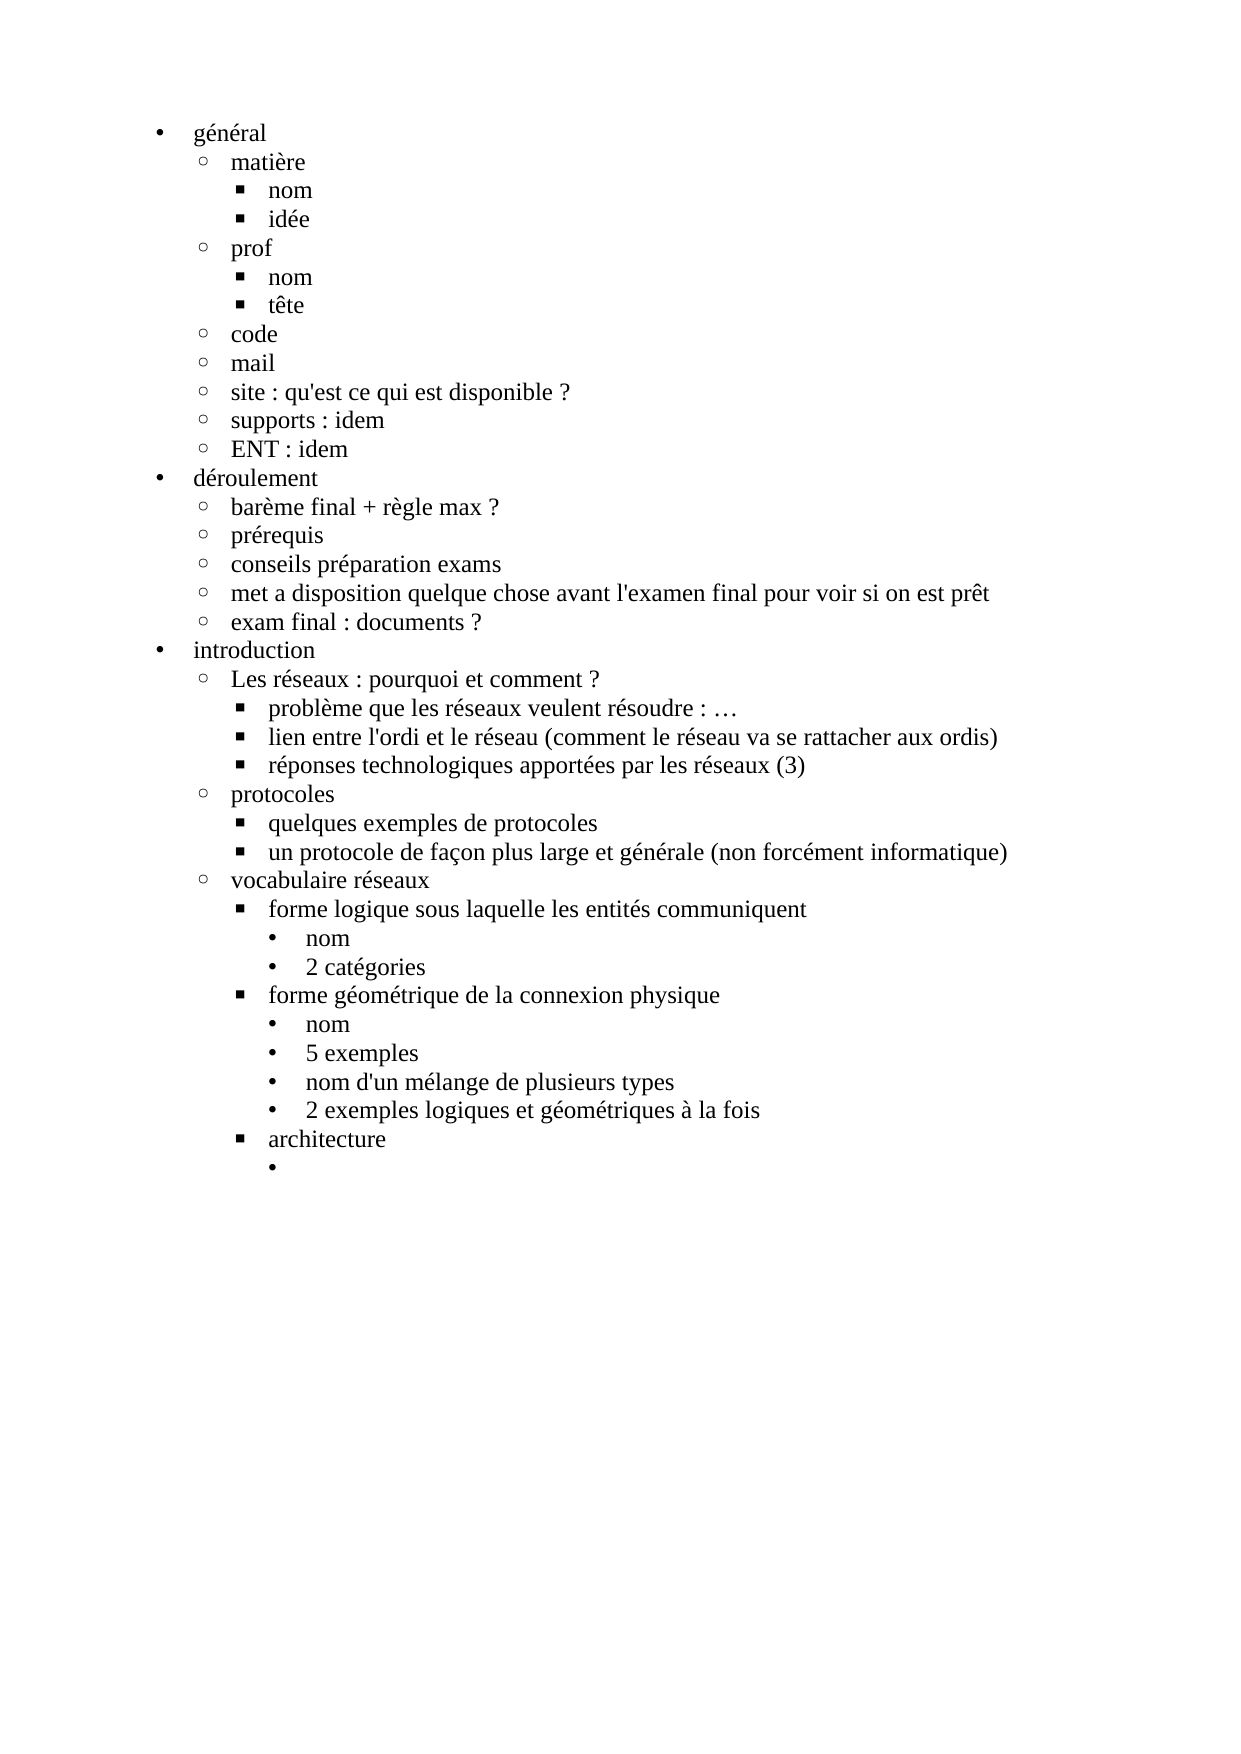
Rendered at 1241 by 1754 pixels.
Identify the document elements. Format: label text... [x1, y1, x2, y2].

list nom [231, 262, 1122, 291]
list 5 exemples [268, 1038, 1122, 1067]
list forme logique sous laquelle les entités communiquent [231, 894, 1122, 923]
list code [193, 319, 1122, 348]
list déroulement [156, 463, 1122, 492]
list supports : idem [193, 406, 1122, 434]
list général [156, 118, 1122, 147]
list nom [268, 1009, 1122, 1038]
list problème que les réseaux veulent résoudre : … [231, 693, 1122, 722]
list quelques exemples de protocoles [231, 808, 1122, 837]
list introduction [156, 636, 1122, 664]
list tête [231, 291, 1122, 319]
list réponses technologiques apportées par les réseaux (3) [231, 751, 1122, 779]
list nom d'un mélange de plusieurs types [268, 1067, 1122, 1096]
list architecture [231, 1124, 1122, 1153]
list barème final + règle max ? [193, 492, 1122, 521]
list 2 catégories [268, 952, 1122, 981]
list forme géométrique de la connexion physique [231, 981, 1122, 1009]
list protocoles [193, 779, 1122, 808]
list nom [268, 923, 1122, 952]
list site : qu'est ce qui est disponible ? [193, 377, 1122, 406]
list prérequis [193, 521, 1122, 549]
list vocabulaire réseaux [193, 866, 1122, 894]
list 2 exemples logiques et géométriques à la fois [268, 1096, 1122, 1124]
list ENT : idem [193, 434, 1122, 463]
list un protocole de façon plus large et générale (non forcément informatique) [231, 837, 1122, 866]
list exam final : documents ? [193, 607, 1122, 636]
list conseils préparation exams [193, 549, 1122, 578]
list nom [231, 176, 1122, 204]
list mail [193, 348, 1122, 377]
list idée [231, 204, 1122, 233]
list Les réseaux : pourquoi et comment ? [193, 664, 1122, 693]
list prof [193, 233, 1122, 262]
list matière [193, 147, 1122, 176]
list lien entre l'ordi et le réseau (comment le réseau va se rattacher aux ordis) [231, 722, 1122, 751]
list met a disposition quelque chose avant l'examen final pour voir si on est prêt [193, 578, 1122, 607]
